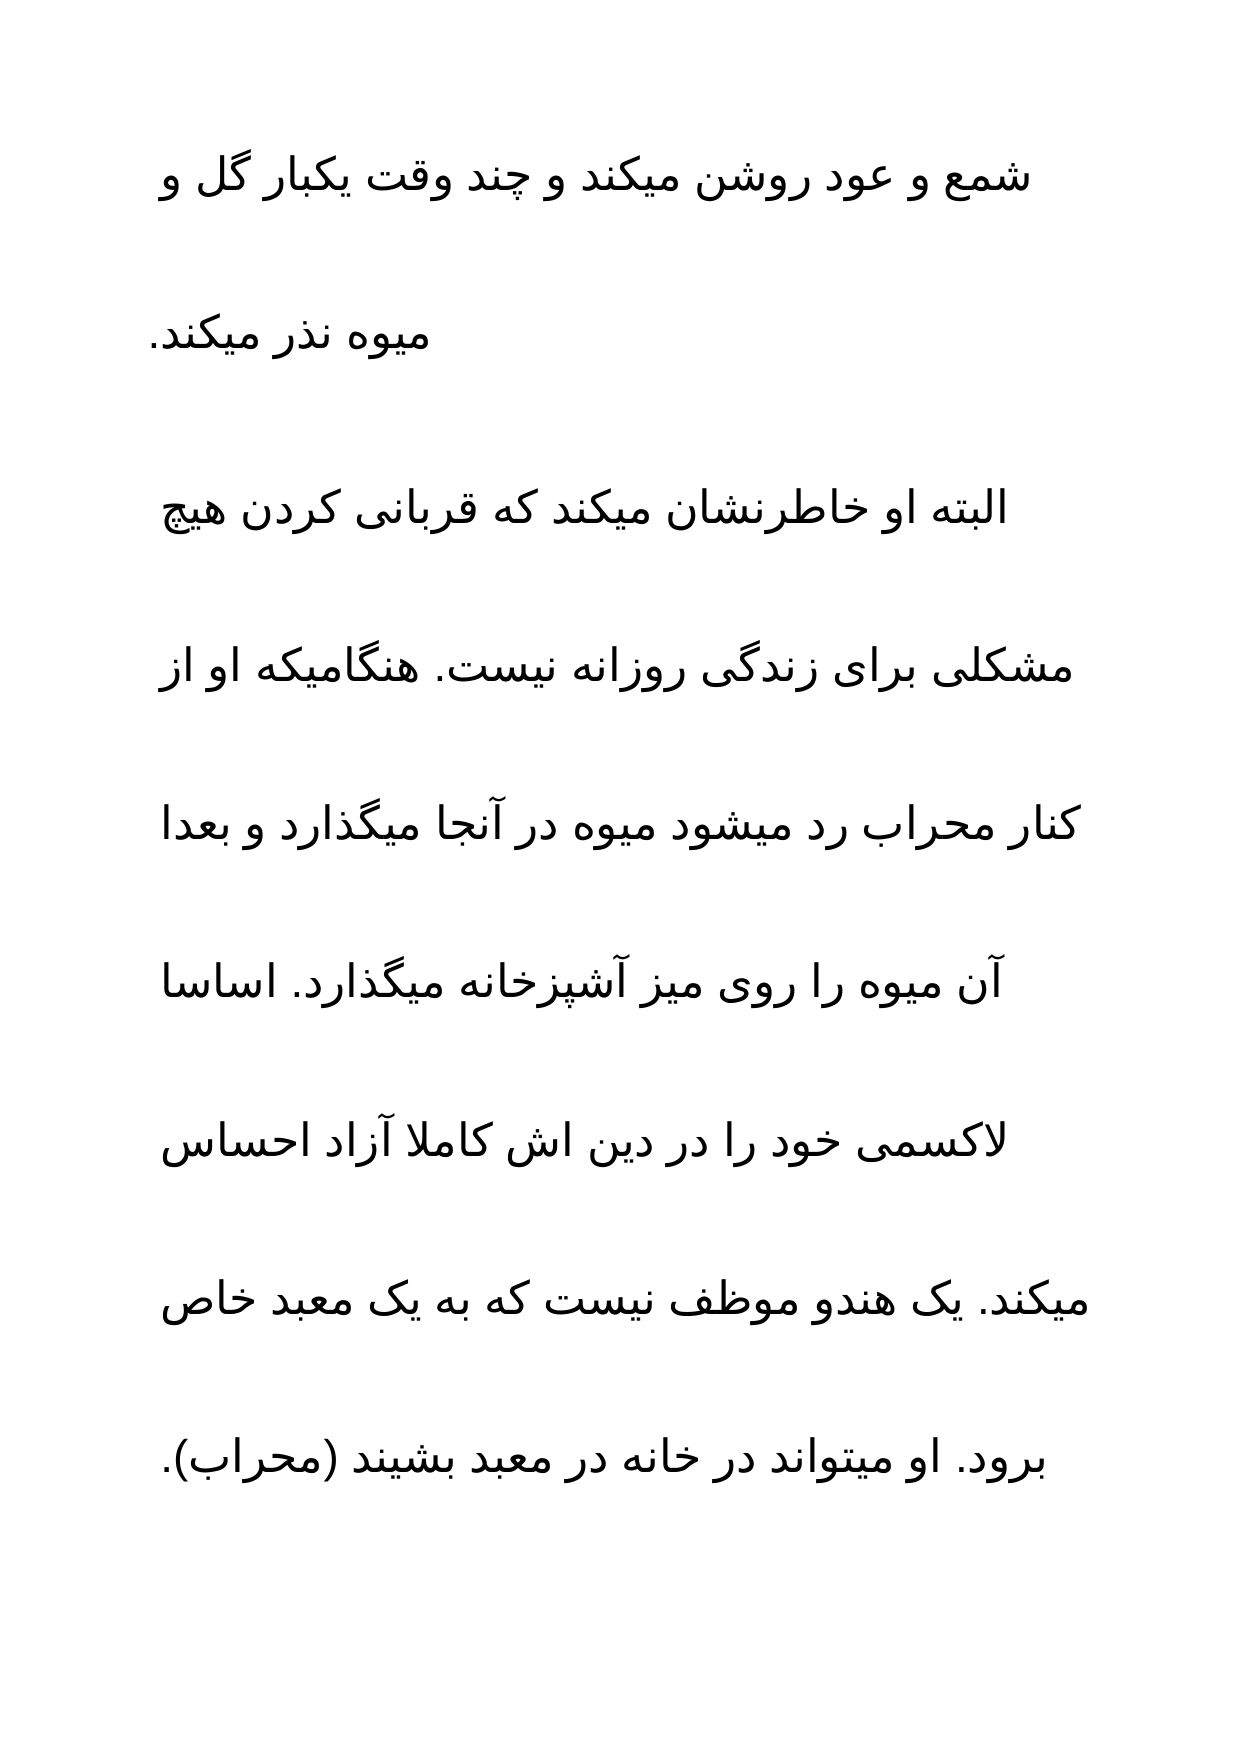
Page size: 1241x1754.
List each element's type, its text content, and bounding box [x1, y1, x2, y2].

text محراب خانه لاکسمی پر از خدایان زن و مرد، شمع روشن، میوه و گل است. هر روز صبح لاکسمی شمع و عود روشن میکند و چند وقت یکبار گل و میوه نذر میکند. [148, 148, 1093, 358]
text البته او خاطرنشان میکند که قربانی کردن هیچ مشکلی برای زندگی روزانه نیست. هنگامیکه او از کنار محراب رد میشود میوه در آنجا میگذارد و بعدا آن میوه را روی میز آشپزخانه میگذارد. اساسا لاکسمی خود را در دین اش کاملا آزاد احساس میکند. یک هندو موظف نیست که به یک معبد خاص برود. او میتواند در خانه در معبد بشیند (محراب). [148, 481, 1093, 1482]
